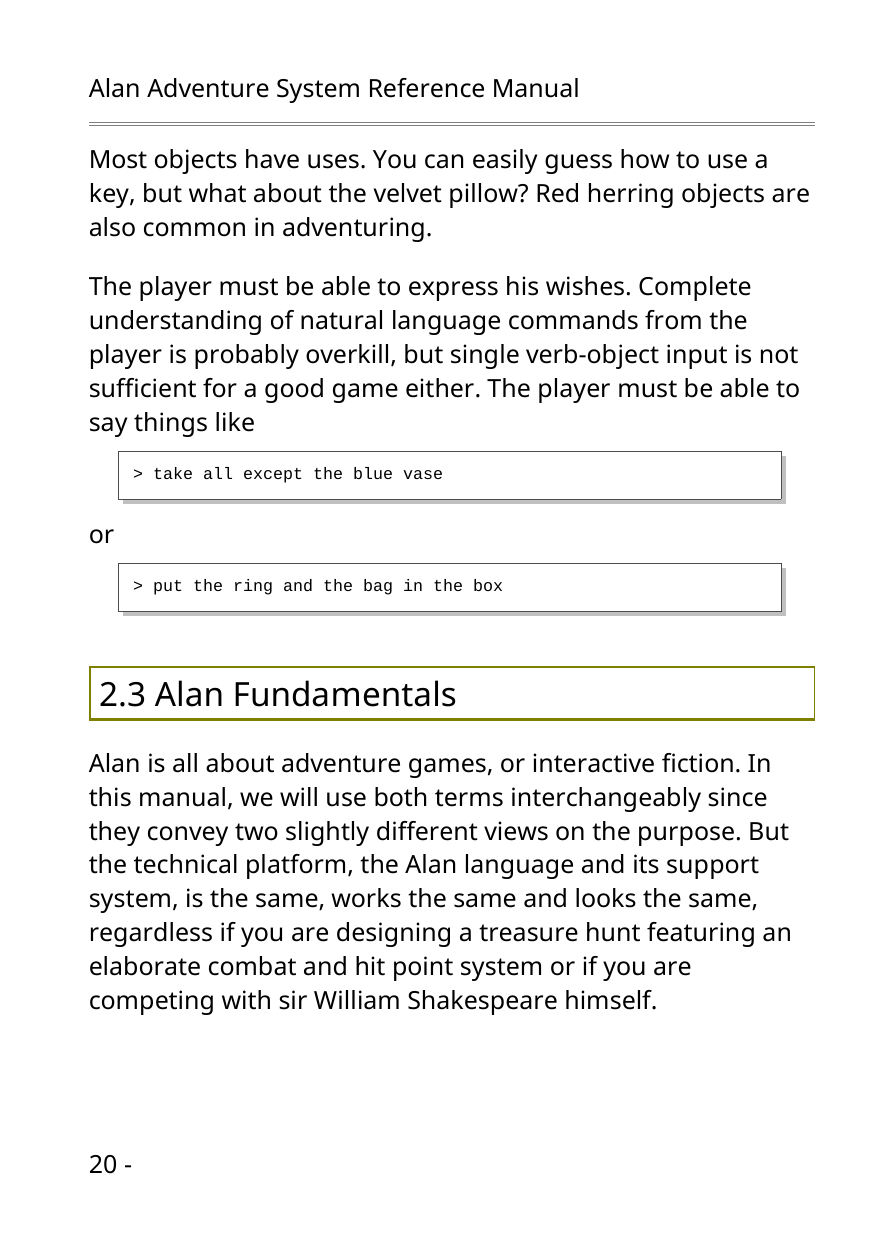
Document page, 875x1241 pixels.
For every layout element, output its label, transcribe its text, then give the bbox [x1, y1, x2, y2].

text > take all except the blue vase [119, 452, 781, 499]
text or [88, 517, 815, 551]
text Alan is all about adventure games, or interactive fiction. In this manual, we will use both terms interchangeably since they convey two slightly different views on the purpose. But the technical platform, the Alan language and its support system, is the same, works the same and looks the same, regardless if you are designing a treasure hunt featuring an elaborate combat and hit point system or if you are competing with sir William Shakespeare himself. [88, 746, 815, 1017]
text The player must be able to express his wishes. Complete understanding of natural language commands from the player is probably overkill, but single verb-ob­ject input is not sufficient for a good game either. The player must be able to say things like [88, 269, 815, 439]
subtitle Alan Fundamentals [91, 668, 814, 718]
text > put the ring and the bag in the box [119, 564, 781, 611]
text Most objects have uses. You can easily guess how to use a key, but what about the velvet pillow? Red herring objects are also common in adventuring. [88, 142, 815, 244]
